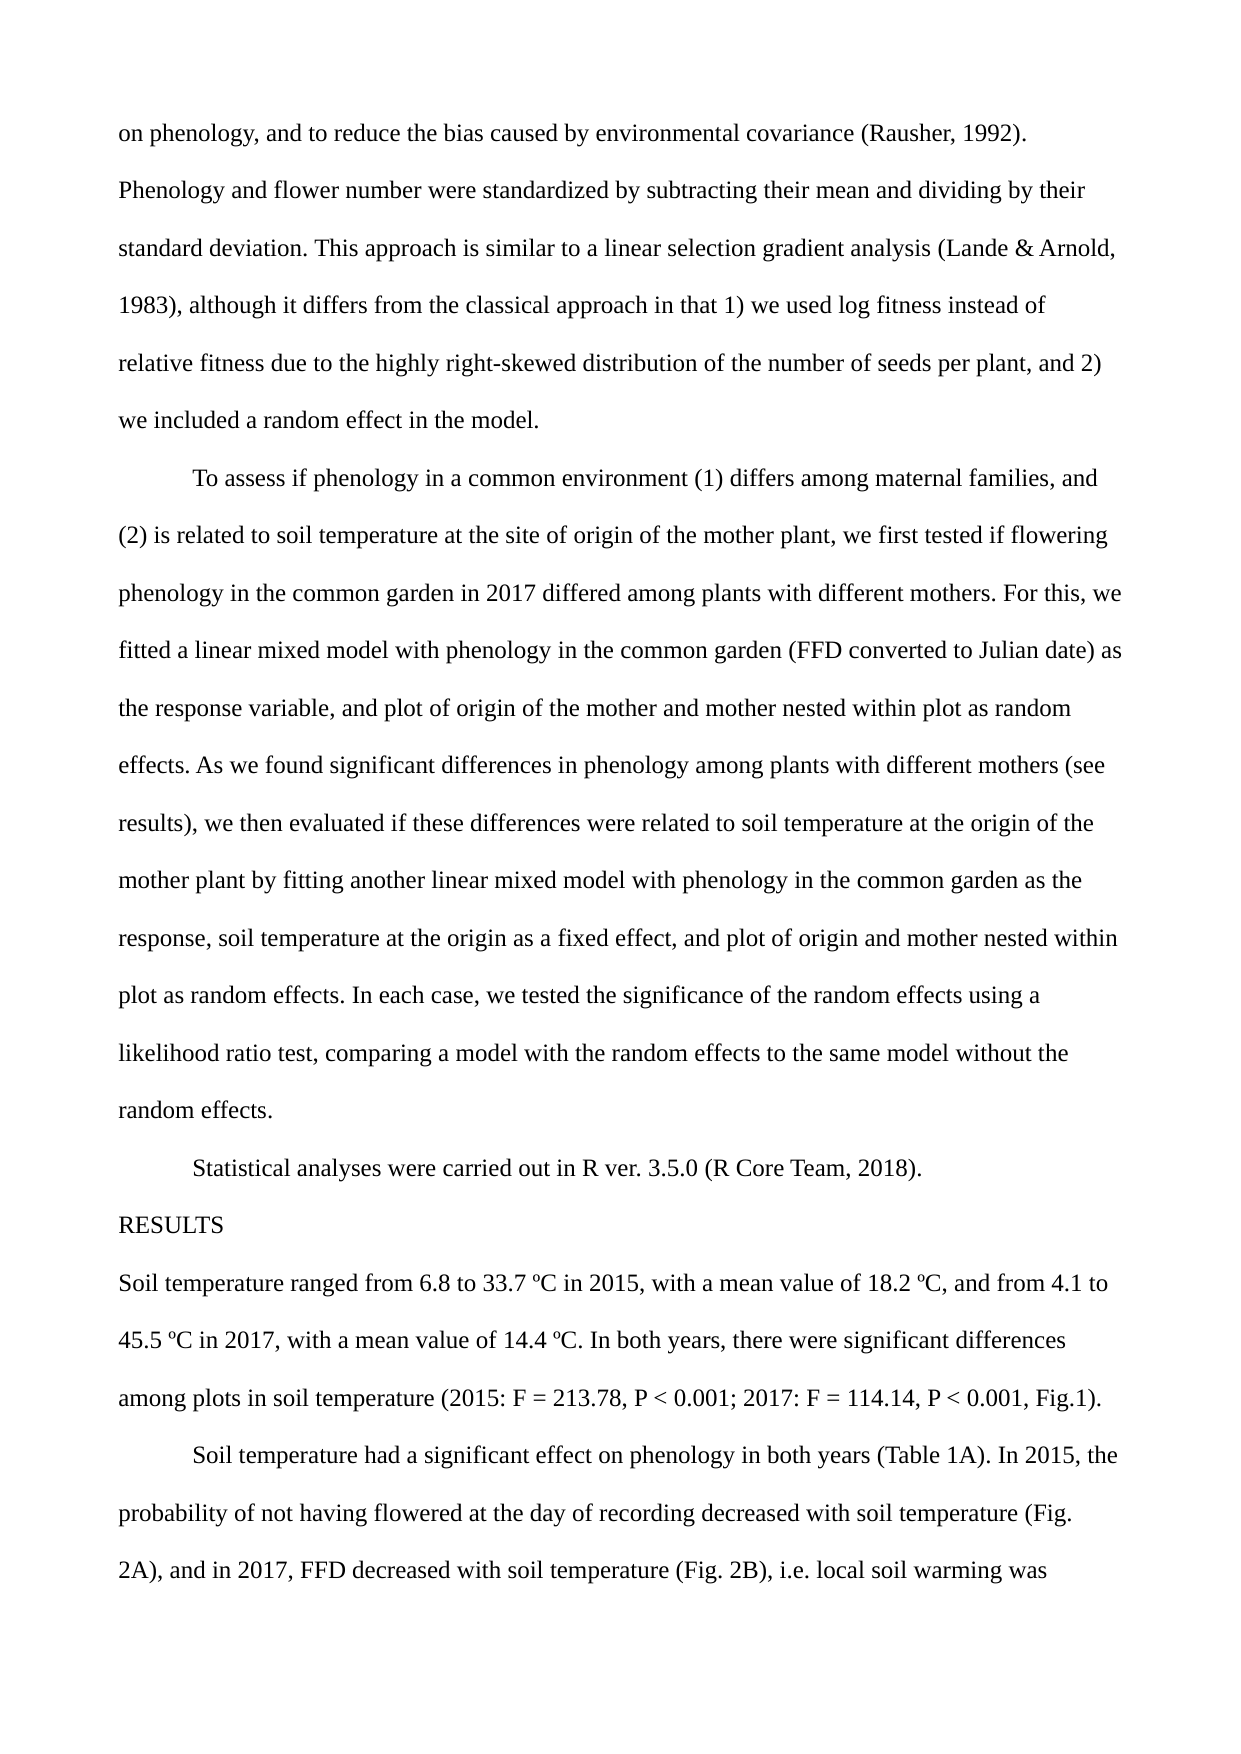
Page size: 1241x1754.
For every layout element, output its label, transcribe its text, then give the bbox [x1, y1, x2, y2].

text To assess if phenology in a common environment (1) differs among maternal families, and (2) is related to soil temperature at the site of origin of the mother plant, we first tested if flowering phenology in the common garden in 2017 differed among plants with different mothers. For this, we fitted a linear mixed model with phenology in the common garden (FFD converted to Julian date) as the response variable, and plot of origin of the mother and mother nested within plot as random effects. As we found significant differences in phenology among plants with different mothers (see results), we then evaluated if these differences were related to soil temperature at the origin of the mother plant by fitting another linear mixed model with phenology in the common garden as the response, soil temperature at the origin as a fixed effect, and plot of origin and mother nested within plot as random effects. In each case, we tested the significance of the random effects using a likelihood ratio test, comparing a model with the random effects to the same model without the random effects. [118, 463, 1122, 1124]
text Soil temperature had a significant effect on phenology in both years (Table 1A). In 2015, the probability of not having flowered at the day of recording decreased with soil temperature (Fig. 2A), and in 2017, FFD decreased with soil temperature (Fig. 2B), i.e. local soil warming was [118, 1441, 1122, 1584]
text on phenology, and to reduce the bias caused by environmental covariance (Rausher, 1992). Phenology and flower number were standardized by subtracting their mean and dividing by their standard deviation. This approach is similar to a linear selection gradient analysis (Lande & Arnold, 1983), although it differs from the classical approach in that 1) we used log fitness instead of relative fitness due to the highly right-skewed distribution of the number of seeds per plant, and 2) we included a random effect in the model. [118, 118, 1122, 434]
text Statistical analyses were carried out in R ver. 3.5.0 (R Core Team, 2018). [118, 1153, 1122, 1182]
text RESULTS [118, 1211, 1122, 1239]
text Soil temperature ranged from 6.8 to 33.7 ºC in 2015, with a mean value of 18.2 ºC, and from 4.1 to 45.5 ºC in 2017, with a mean value of 14.4 ºC. In both years, there were significant differences among plots in soil temperature (2015: F = 213.78, P < 0.001; 2017: F = 114.14, P < 0.001, Fig.1). [118, 1268, 1122, 1412]
